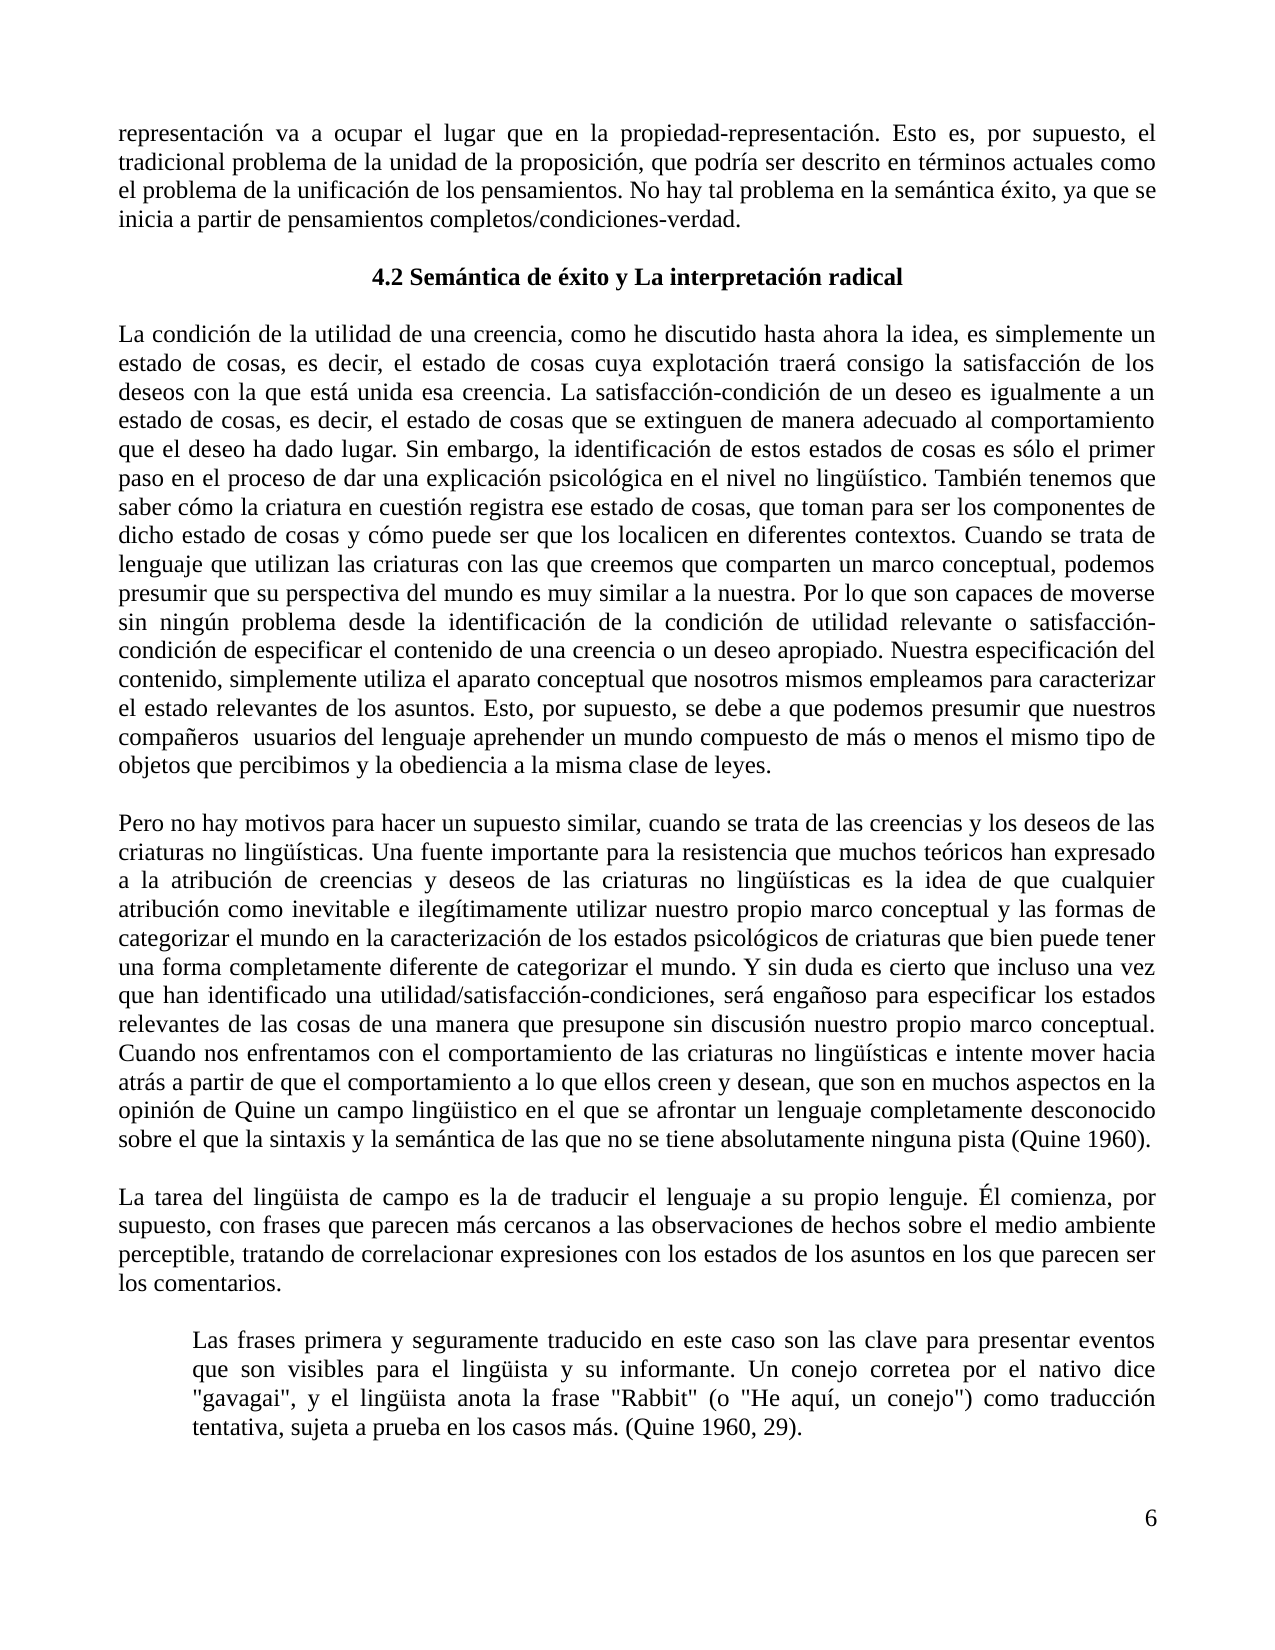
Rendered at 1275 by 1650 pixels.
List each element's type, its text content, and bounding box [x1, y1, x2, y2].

text Las frases primera y seguramente traducido en este caso son las clave para presentar eventos que son visibles para el lingüista y su informante. Un conejo corretea por el nativo dice "gavagai", y el lingüista anota la frase "Rabbit" (o "He aquí, un conejo") como traducción tentativa, sujeta a prueba en los casos más. (Quine 1960, 29). [192, 1326, 1157, 1441]
text La condición de la utilidad de una creencia, como he discutido hasta ahora la idea, es simplemente un estado de cosas, es decir, el estado de cosas cuya explotación traerá consigo la satisfacción de los deseos con la que está unida esa creencia. La satisfacción-condición de un deseo es igualmente a un estado de cosas, es decir, el estado de cosas que se extinguen de manera adecuado al comportamiento que el deseo ha dado lugar. Sin embargo, la identificación de estos estados de cosas es sólo el primer paso en el proceso de dar una explicación psicológica en el nivel no lingüístico. También tenemos que saber cómo la criatura en cuestión registra ese estado de cosas, que toman para ser los componentes de dicho estado de cosas y cómo puede ser que los localicen en diferentes contextos. Cuando se trata de lenguaje que utilizan las criaturas con las que creemos que comparten un marco conceptual, podemos presumir que su perspectiva del mundo es muy similar a la nuestra. Por lo que son capaces de moverse sin ningún problema desde la identificación de la condición de utilidad relevante o satisfacción-condición de especificar el contenido de una creencia o un deseo apropiado. Nuestra especificación del contenido, simplemente utiliza el aparato conceptual que nosotros mismos empleamos para caracterizar el estado relevantes de los asuntos. Esto, por supuesto, se debe a que podemos presumir que nuestros compañeros usuarios del lenguaje aprehender un mundo compuesto de más o menos el mismo tipo de objetos que percibimos y la obediencia a la misma clase de leyes. [118, 319, 1157, 779]
text Pero no hay motivos para hacer un supuesto similar, cuando se trata de las creencias y los deseos de las criaturas no lingüísticas. Una fuente importante para la resistencia que muchos teóricos han expresado a la atribución de creencias y deseos de las criaturas no lingüísticas es la idea de que cualquier atribución como inevitable e ilegítimamente utilizar nuestro propio marco conceptual y las formas de categorizar el mundo en la caracterización de los estados psicológicos de criaturas que bien puede tener una forma completamente diferente de categorizar el mundo. Y sin duda es cierto que incluso una vez que han identificado una utilidad/satisfacción-condiciones, será engañoso para especificar los estados relevantes de las cosas de una manera que presupone sin discusión nuestro propio marco conceptual. Cuando nos enfrentamos con el comportamiento de las criaturas no lingüísticas e intente mover hacia atrás a partir de que el comportamiento a lo que ellos creen y desean, que son en muchos aspectos en la opinión de Quine un campo lingüistico en el que se afrontar un lenguaje completamente desconocido sobre el que la sintaxis y la semántica de las que no se tiene absolutamente ninguna pista (Quine 1960). [118, 808, 1157, 1153]
text 4.2 Semántica de éxito y La interpretación radical [118, 262, 1157, 291]
text representación va a ocupar el lugar que en la propiedad-representación. Esto es, por supuesto, el tradicional problema de la unidad de la proposición, que podría ser descrito en términos actuales como el problema de la unificación de los pensamientos. No hay tal problema en la semántica éxito, ya que se inicia a partir de pensamientos completos/condiciones-verdad. [118, 118, 1157, 233]
text La tarea del lingüista de campo es la de traducir el lenguaje a su propio lenguje. Él comienza, por supuesto, con frases que parecen más cercanos a las observaciones de hechos sobre el medio ambiente perceptible, tratando de correlacionar expresiones con los estados de los asuntos en los que parecen ser los comentarios. [118, 1182, 1157, 1297]
